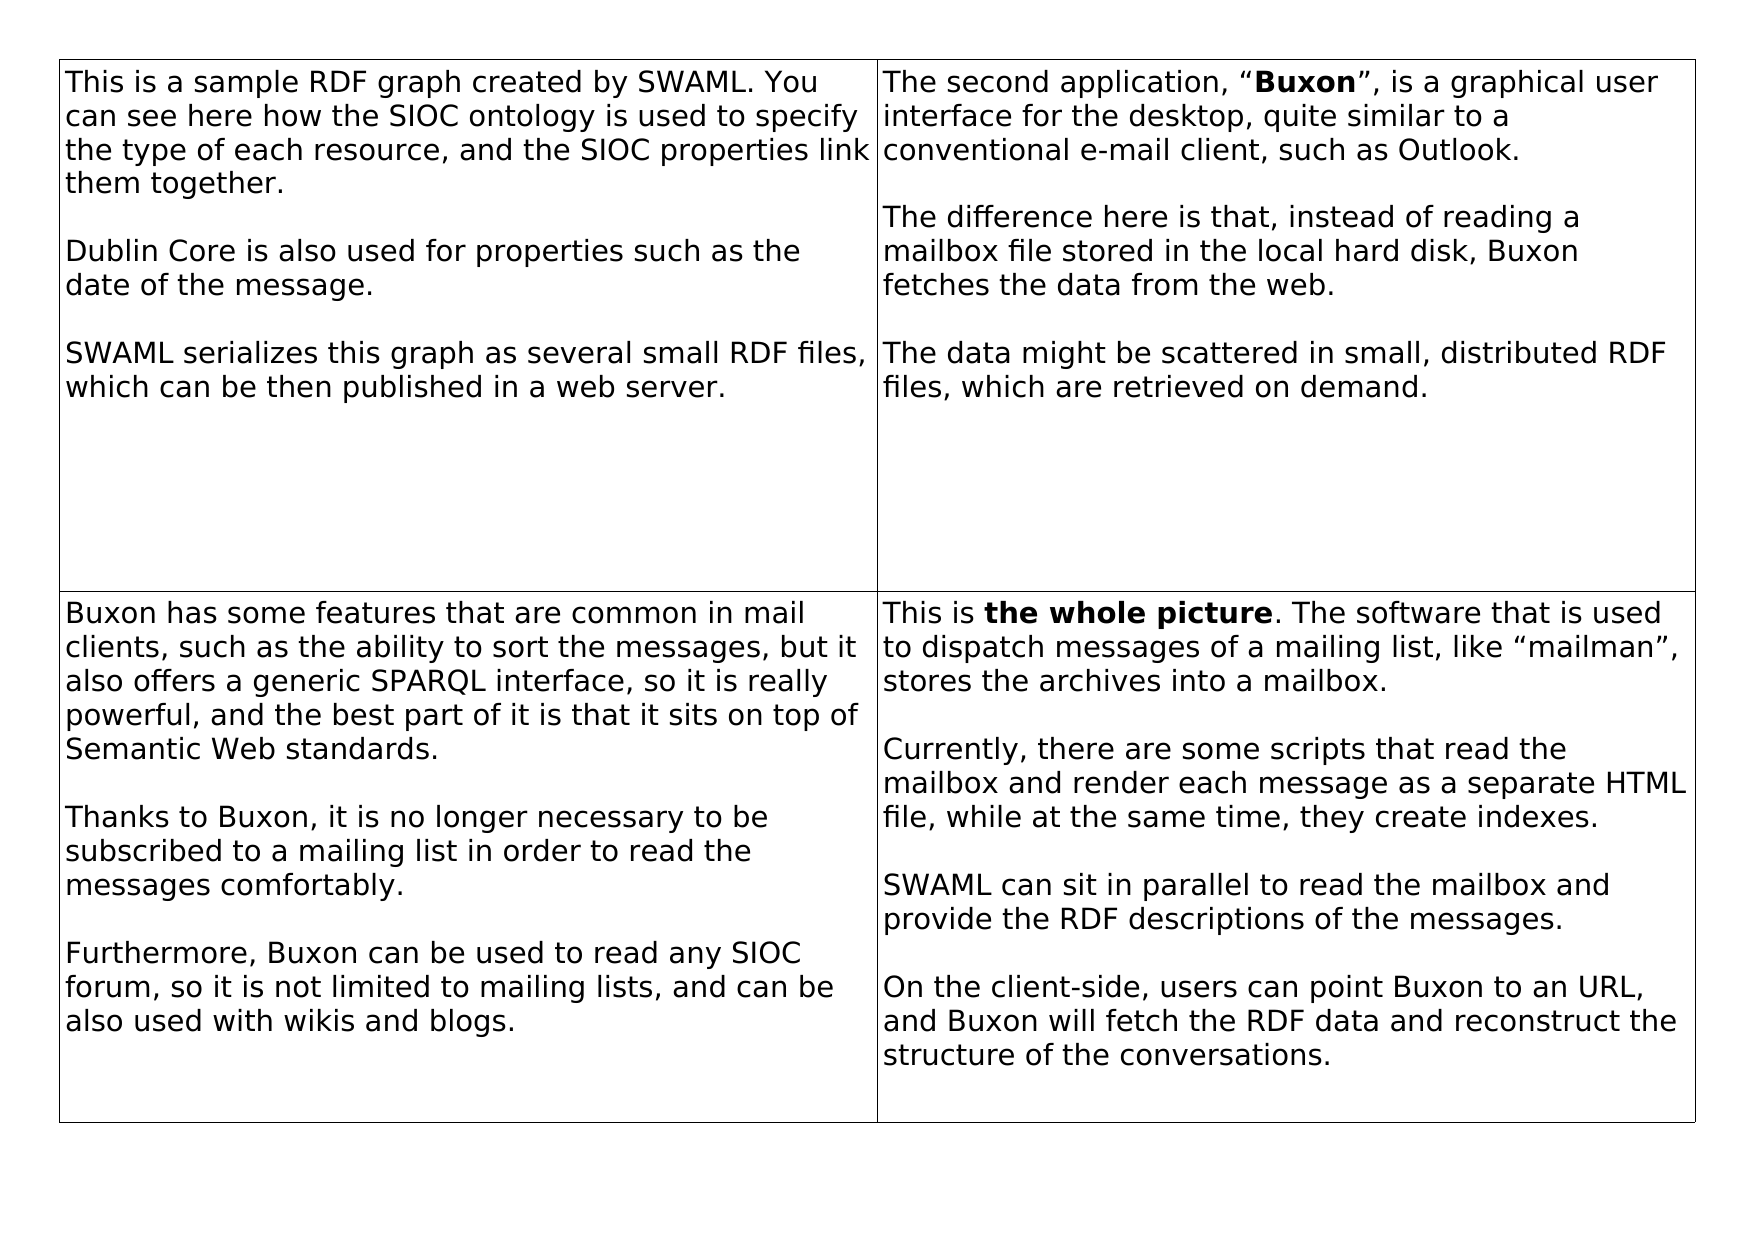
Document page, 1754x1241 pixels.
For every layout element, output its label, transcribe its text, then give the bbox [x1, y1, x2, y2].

table_cell This is the whole picture. The software that is used to dispatch messages of a mailing list, like “mailman”, stores the archives into a mailbox. Currently, there are some scripts that read the mailbox and render each message as a separate HTML file, while at the same time, they create indexes. SWAML can sit in parallel to read the mailbox and provide the RDF descriptions of the messages. On the client-side, users can point Buxon to an URL, and Buxon will fetch the RDF data and reconstruct the structure of the conversations. [878, 592, 1695, 1122]
table_cell The second application, “Buxon”, is a graphical user interface for the desktop, quite similar to a conventional e-mail client, such as Outlook. The difference here is that, instead of reading a mailbox file stored in the local hard disk, Buxon fetches the data from the web. The data might be scattered in small, distributed RDF files, which are retrieved on demand. [878, 60, 1695, 591]
table_cell This is a sample RDF graph created by SWAML. You can see here how the SIOC ontology is used to specify the type of each resource, and the SIOC properties link them together. Dublin Core is also used for properties such as the date of the message. SWAML serializes this graph as several small RDF files, which can be then published in a web server. [60, 60, 877, 591]
table_cell Buxon has some features that are common in mail clients, such as the ability to sort the messages, but it also offers a generic SPARQL interface, so it is really powerful, and the best part of it is that it sits on top of Semantic Web standards. Thanks to Buxon, it is no longer necessary to be subscribed to a mailing list in order to read the messages comfortably. Furthermore, Buxon can be used to read any SIOC forum, so it is not limited to mailing lists, and can be also used with wikis and blogs. [60, 592, 877, 1122]
